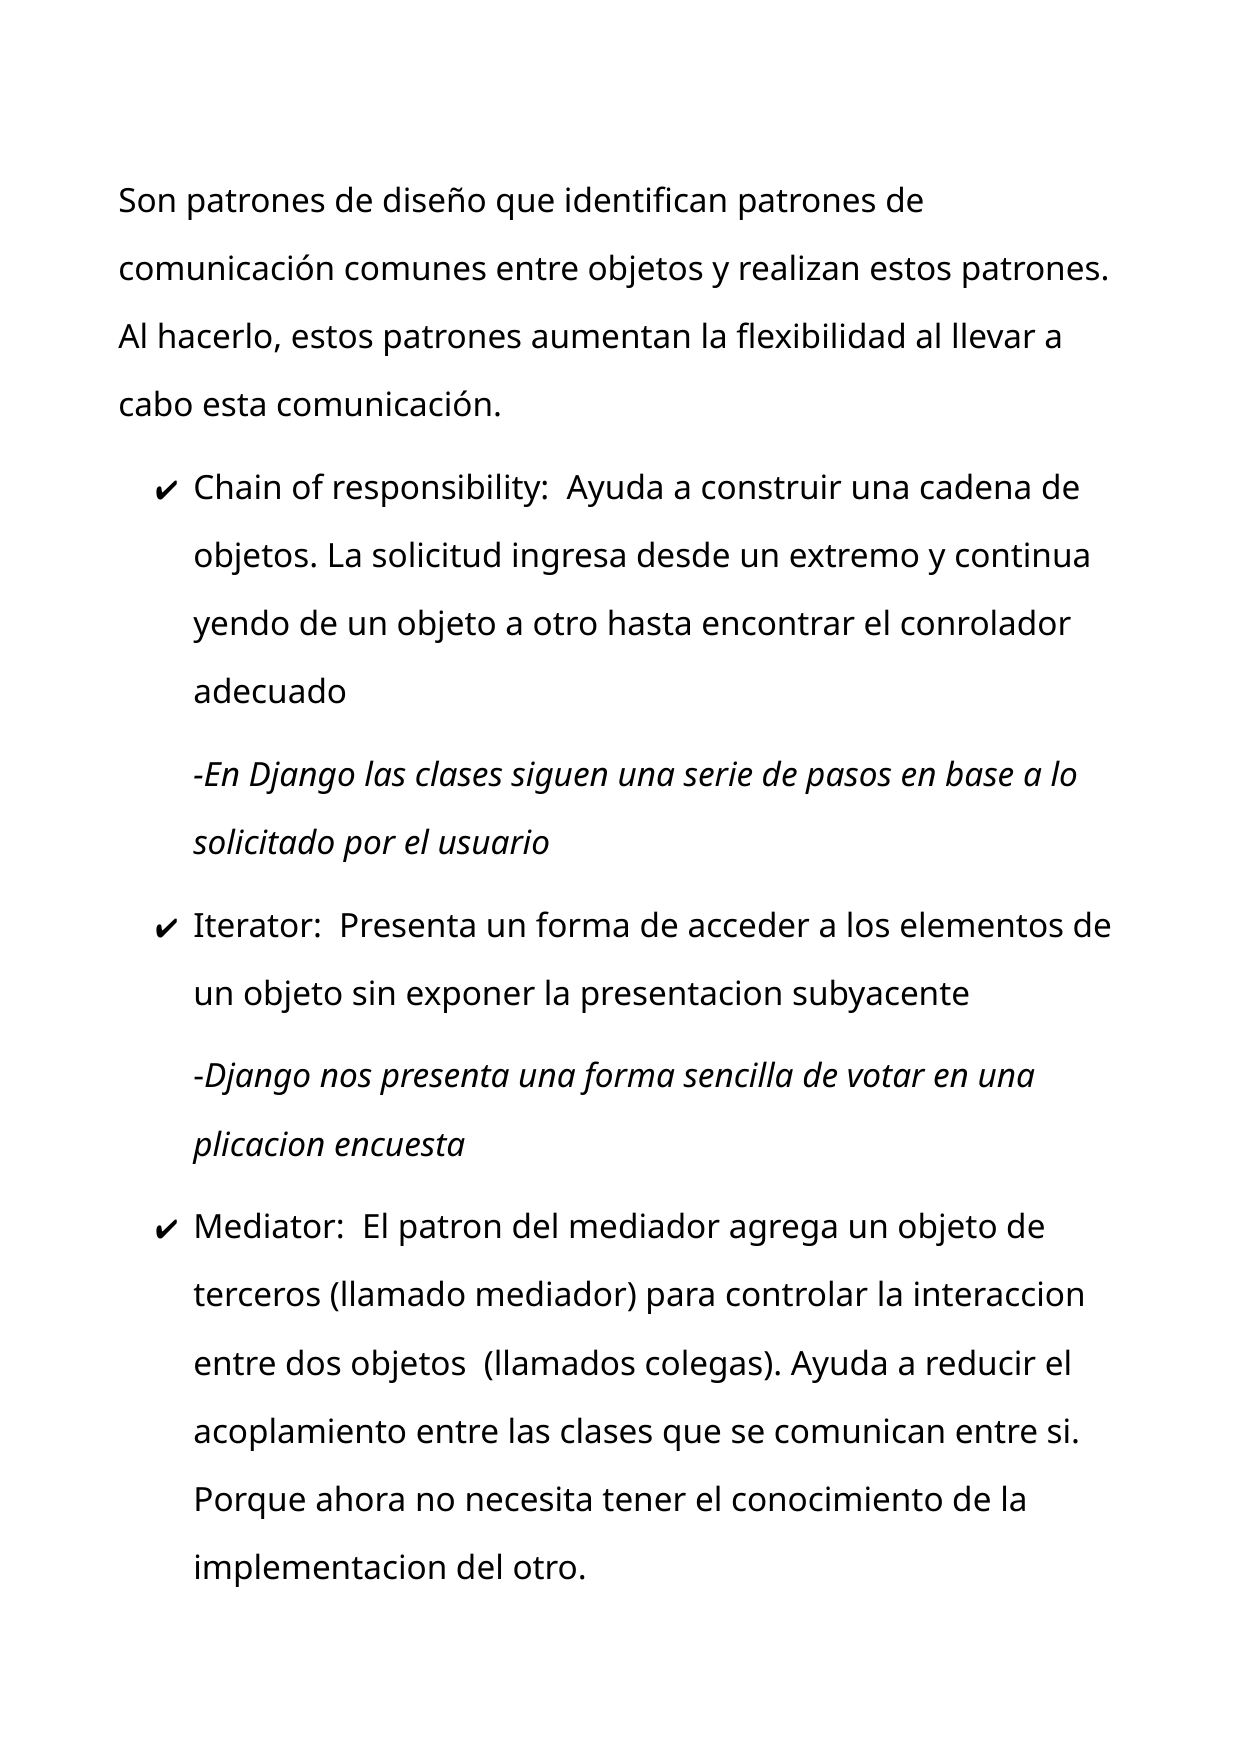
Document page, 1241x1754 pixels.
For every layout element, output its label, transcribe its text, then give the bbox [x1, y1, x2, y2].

list Iterator: Presenta un forma de acceder a los elementos de un objeto sin exponer la presentacion subyacente [156, 901, 1122, 1015]
text Son patrones de diseño que identifican patrones de comunicación comunes entre objetos y realizan estos patrones. Al hacerlo, estos patrones aumentan la flexibilidad al llevar a cabo esta comunicación. [118, 176, 1122, 426]
list Chain of responsibility: Ayuda a construir una cadena de objetos. La solicitud ingresa desde un extremo y continua yendo de un objeto a otro hasta encontrar el conrolador adecuado [156, 463, 1122, 713]
list -Django nos presenta una forma sencilla de votar en una plicacion encuesta [156, 1052, 1122, 1166]
list -En Django las clases siguen una serie de pasos en base a lo solicitado por el usuario [156, 751, 1122, 864]
list Mediator: El patron del mediador agrega un objeto de terceros (llamado mediador) para controlar la interaccion entre dos objetos (llamados colegas). Ayuda a reducir el acoplamiento entre las clases que se comunican entre si. Porque ahora no necesita tener el conocimiento de la implementacion del otro. [156, 1203, 1122, 1589]
